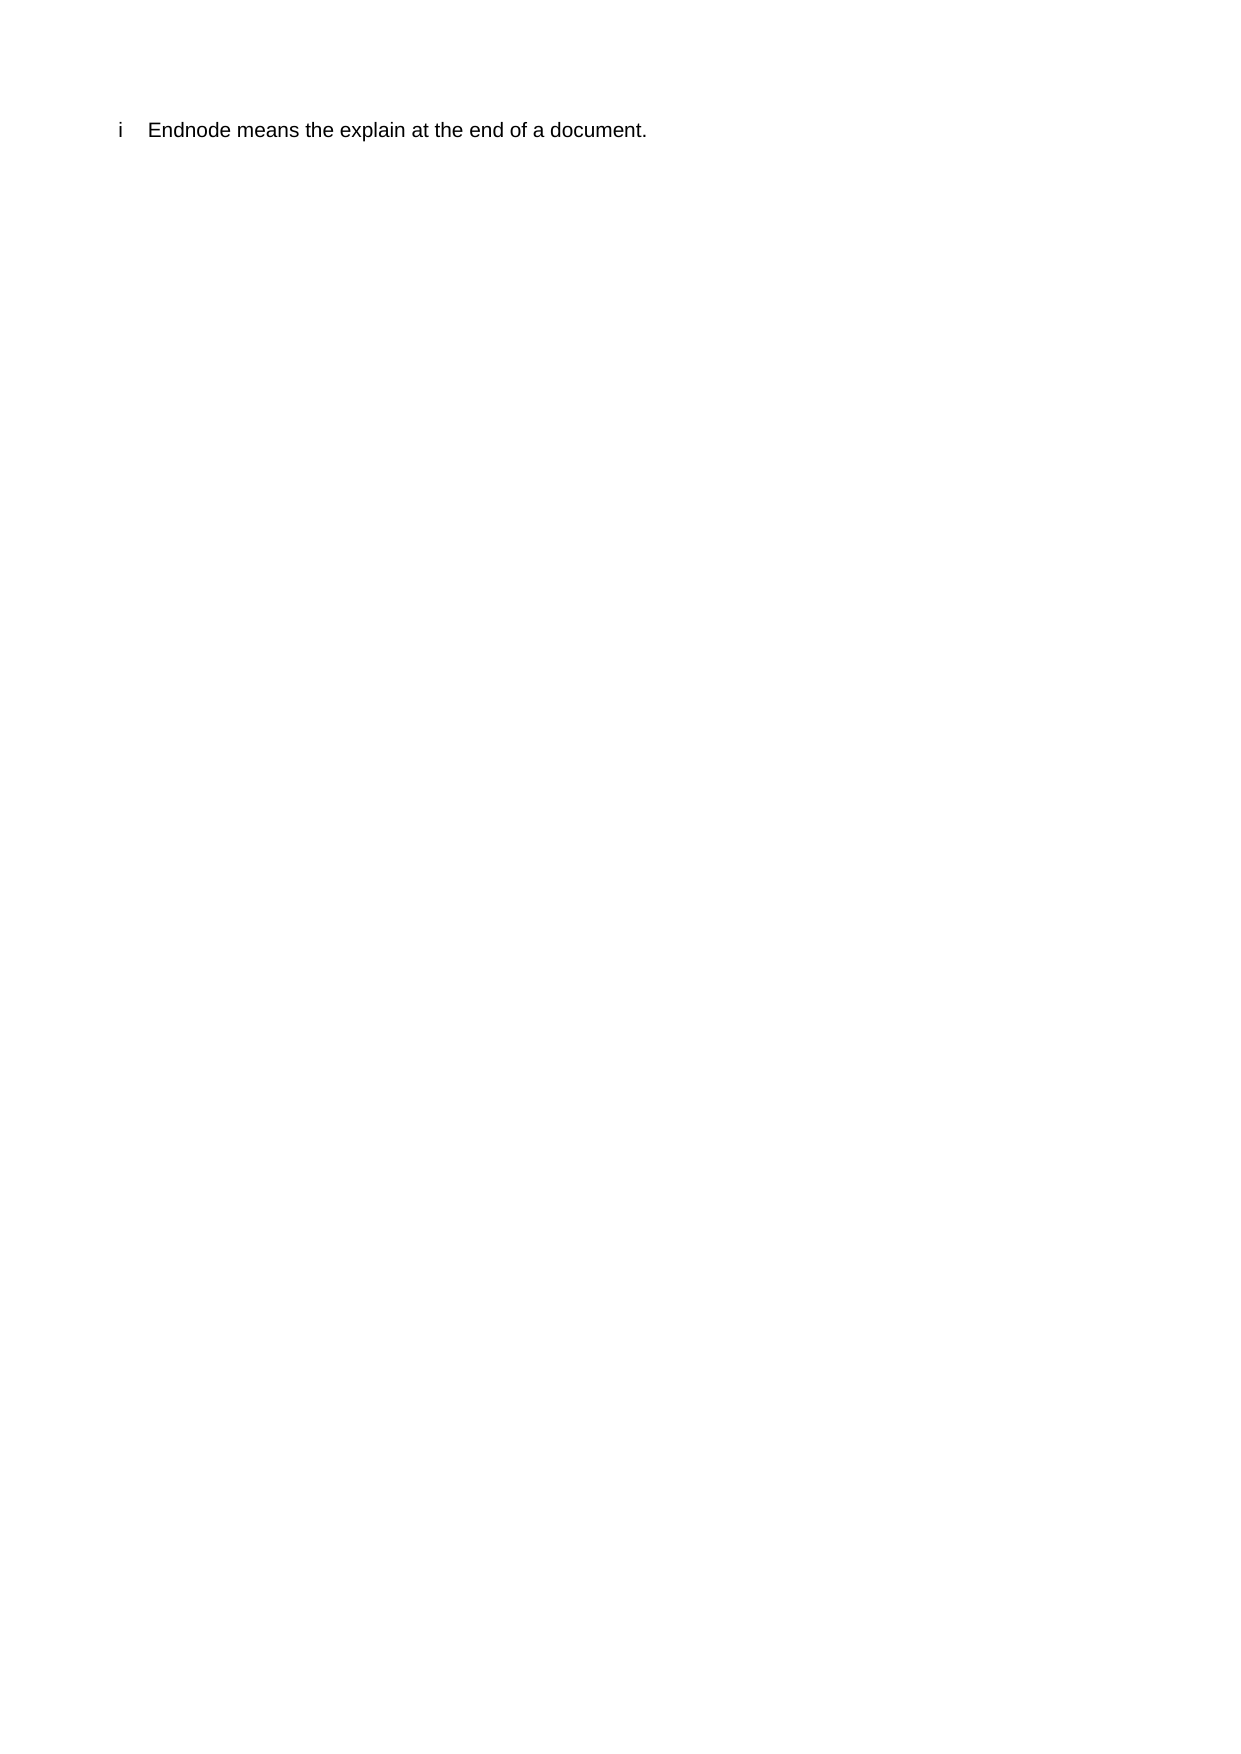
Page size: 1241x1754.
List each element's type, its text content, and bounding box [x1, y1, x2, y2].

text Endnode means the explain at the end of a document. [118, 118, 1122, 142]
